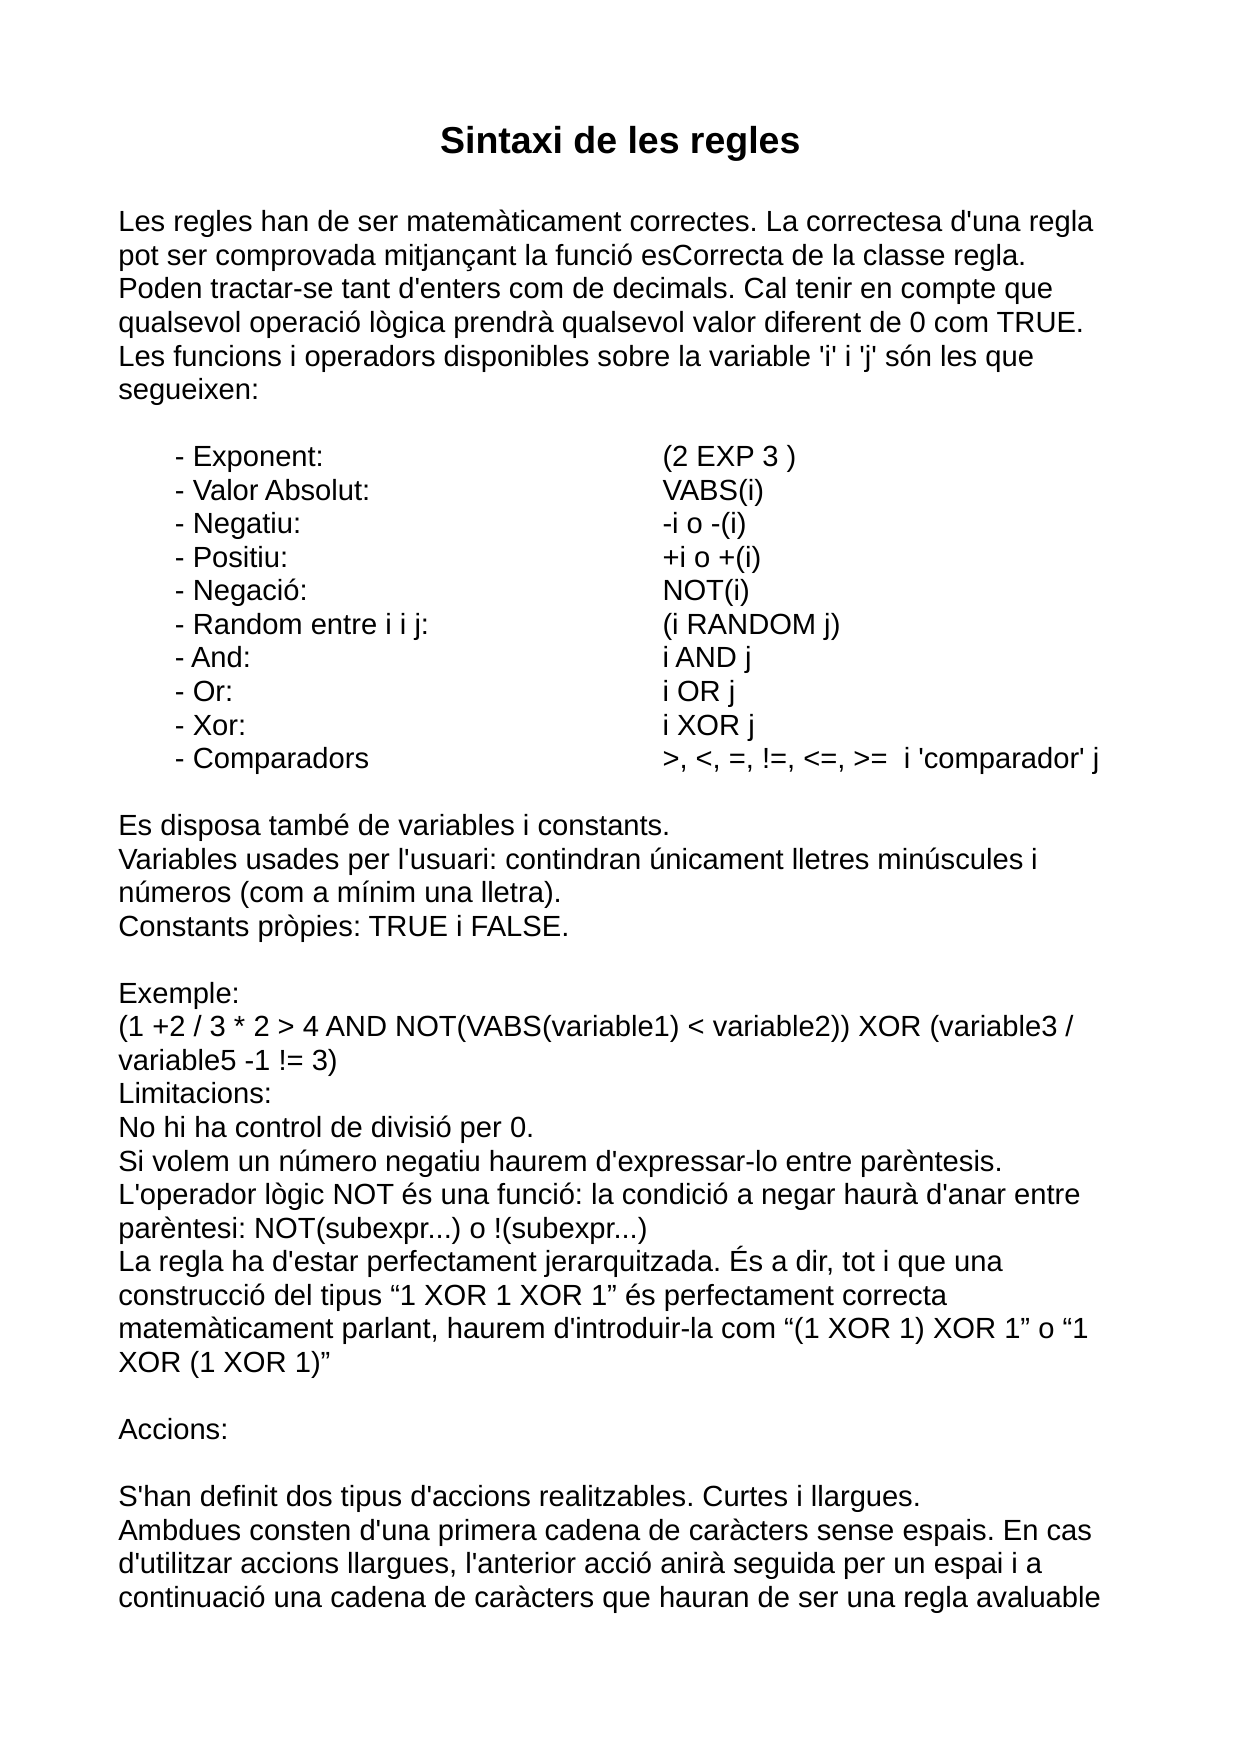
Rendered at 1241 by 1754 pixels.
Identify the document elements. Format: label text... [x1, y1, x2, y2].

text Ambdues consten d'una primera cadena de caràcters sense espais. En cas d'utilitzar accions llargues, l'anterior acció anirà seguida per un espai i a continuació una cadena de caràcters que hauran de ser una regla avaluable [118, 1512, 1122, 1613]
text Sintaxi de les regles [118, 118, 1122, 161]
text Variables usades per l'usuari: contindran únicament lletres minúscules i números (com a mínim una lletra). [118, 842, 1122, 909]
text S'han definit dos tipus d'accions realitzables. Curtes i llargues. [118, 1479, 1122, 1512]
text Si volem un número negatiu haurem d'expressar-lo entre parèntesis. [118, 1143, 1122, 1177]
text - Positiu: +i o +(i) [118, 540, 1122, 573]
text Exemple: [118, 976, 1122, 1009]
text Accions: [118, 1412, 1122, 1445]
text - Random entre i i j: (i RANDOM j) [118, 607, 1122, 640]
text - Xor: i XOR j [118, 707, 1122, 741]
text - And: i AND j [118, 640, 1122, 674]
text Les regles han de ser matemàticament correctes. La correctesa d'una regla pot ser comprovada mitjançant la funció esCorrecta de la classe regla. [118, 204, 1122, 271]
text Poden tractar-se tant d'enters com de decimals. Cal tenir en compte que qualsevol operació lògica prendrà qualsevol valor diferent de 0 com TRUE. Les funcions i operadors disponibles sobre la variable 'i' i 'j' són les que segueixen: [118, 271, 1122, 406]
text La regla ha d'estar perfectament jerarquitzada. És a dir, tot i que una construcció del tipus “1 XOR 1 XOR 1” és perfectament correcta matemàticament parlant, haurem d'introduir-la com “(1 XOR 1) XOR 1” o “1 XOR (1 XOR 1)” [118, 1244, 1122, 1378]
text Es disposa també de variables i constants. [118, 808, 1122, 842]
text (1 +2 / 3 * 2 > 4 AND NOT(VABS(variable1) < variable2)) XOR (variable3 / variable5 -1 != 3) [118, 1009, 1122, 1076]
text - Valor Absolut: VABS(i) [118, 473, 1122, 506]
text - Negatiu: -i o -(i) [118, 506, 1122, 540]
text - Comparadors >, <, =, !=, <=, >= i 'comparador' j [118, 741, 1122, 774]
text Limitacions: [118, 1076, 1122, 1110]
text L'operador lògic NOT és una funció: la condició a negar haurà d'anar entre parèntesi: NOT(subexpr...) o !(subexpr...) [118, 1177, 1122, 1244]
text - Negació: NOT(i) [118, 573, 1122, 607]
text - Exponent: (2 EXP 3 ) [118, 439, 1122, 473]
text Constants pròpies: TRUE i FALSE. [118, 909, 1122, 942]
text - Or: i OR j [118, 674, 1122, 707]
text No hi ha control de divisió per 0. [118, 1110, 1122, 1143]
